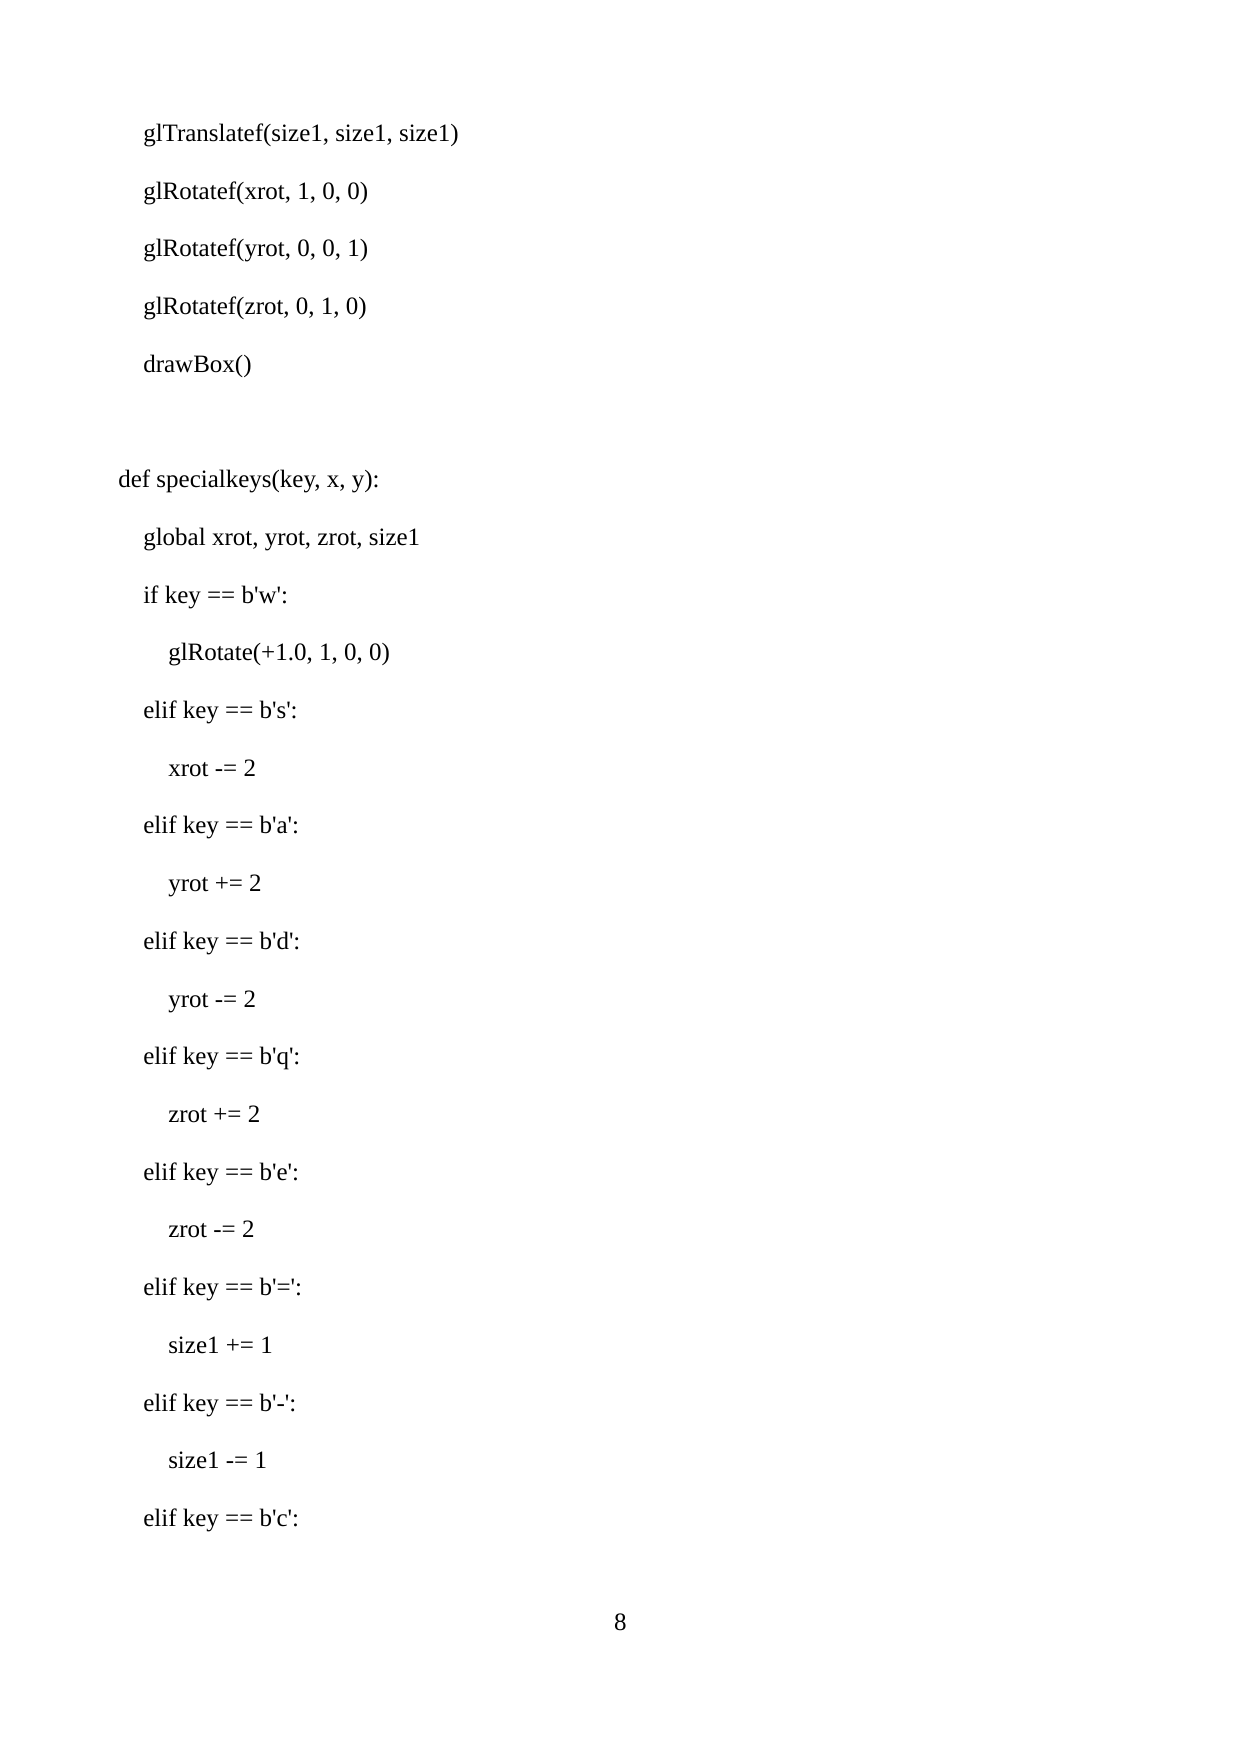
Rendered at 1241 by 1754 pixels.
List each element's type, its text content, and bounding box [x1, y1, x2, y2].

text glRotatef(xrot, 1, 0, 0) [118, 176, 1122, 204]
text xrot -= 2 [118, 753, 1122, 782]
text elif key == b'd': [118, 926, 1122, 955]
text glRotatef(zrot, 0, 1, 0) [118, 291, 1122, 320]
text elif key == b'e': [118, 1157, 1122, 1186]
text glRotatef(yrot, 0, 0, 1) [118, 233, 1122, 262]
text elif key == b'-': [118, 1388, 1122, 1416]
text yrot += 2 [118, 868, 1122, 897]
text size1 += 1 [118, 1330, 1122, 1359]
text elif key == b'c': [118, 1503, 1122, 1532]
text zrot += 2 [118, 1099, 1122, 1128]
text elif key == b'q': [118, 1041, 1122, 1070]
text if key == b'w': [118, 580, 1122, 608]
text yrot -= 2 [118, 984, 1122, 1012]
text elif key == b'=': [118, 1272, 1122, 1301]
text glRotate(+1.0, 1, 0, 0) [118, 637, 1122, 666]
text elif key == b'a': [118, 811, 1122, 839]
text glTranslatef(size1, size1, size1) [118, 118, 1122, 147]
text zrot -= 2 [118, 1214, 1122, 1243]
text def specialkeys(key, x, y): [118, 464, 1122, 493]
text size1 -= 1 [118, 1445, 1122, 1474]
text global xrot, yrot, zrot, size1 [118, 522, 1122, 551]
text drawBox() [118, 349, 1122, 378]
text elif key == b's': [118, 695, 1122, 724]
